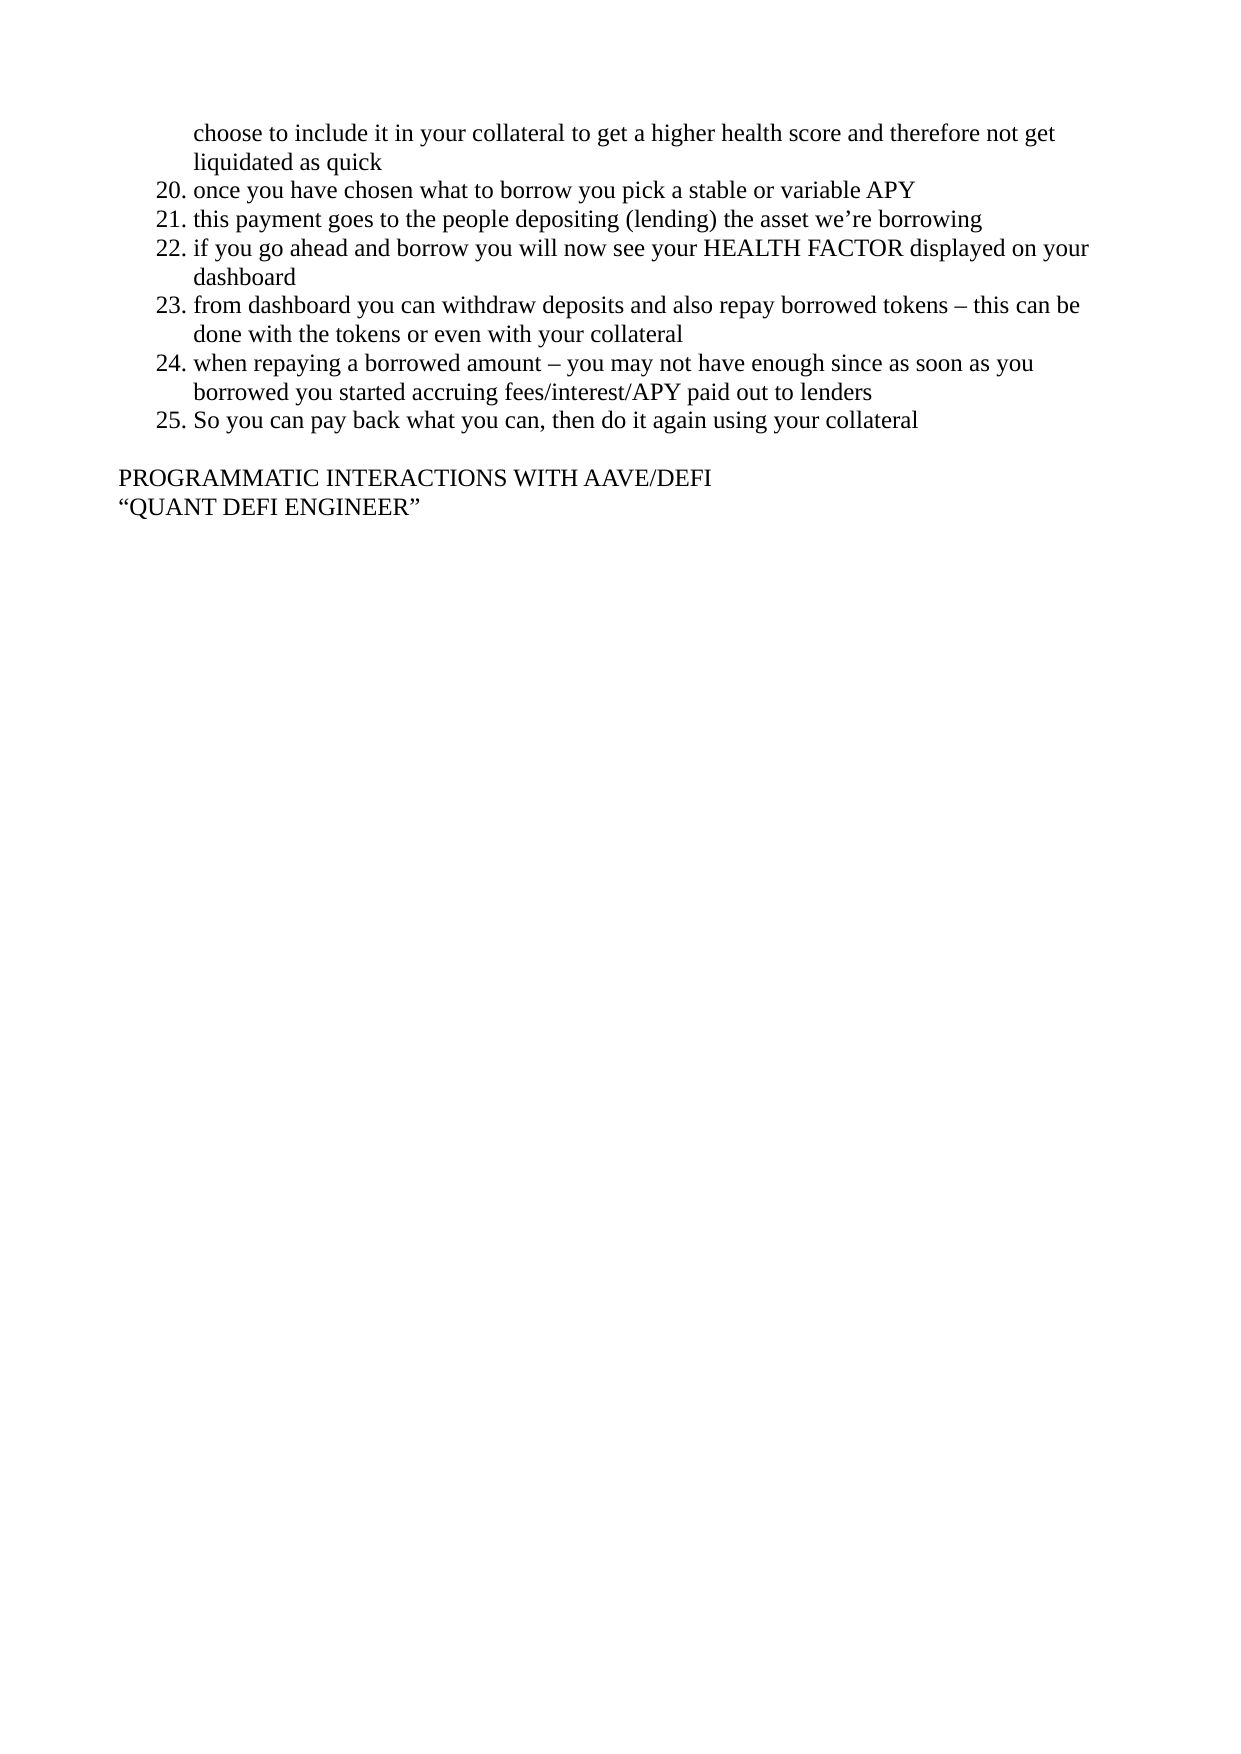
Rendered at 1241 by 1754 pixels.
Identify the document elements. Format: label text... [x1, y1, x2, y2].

list once you have chosen what to borrow you pick a stable or variable APY [156, 176, 1122, 204]
list So you can pay back what you can, then do it again using your collateral [156, 406, 1122, 434]
list this payment goes to the people depositing (lending) the asset we’re borrowing [156, 204, 1122, 233]
list choose to include it in your collateral to get a higher health score and therefore not get liquidated as quick [156, 118, 1122, 176]
list when repaying a borrowed amount – you may not have enough since as soon as you borrowed you started accruing fees/interest/APY paid out to lenders [156, 348, 1122, 406]
text “QUANT DEFI ENGINEER” [118, 492, 1122, 521]
list from dashboard you can withdraw deposits and also repay borrowed tokens – this can be done with the tokens or even with your collateral [156, 291, 1122, 348]
text PROGRAMMATIC INTERACTIONS WITH AAVE/DEFI [118, 463, 1122, 492]
list if you go ahead and borrow you will now see your HEALTH FACTOR displayed on your dashboard [156, 233, 1122, 291]
